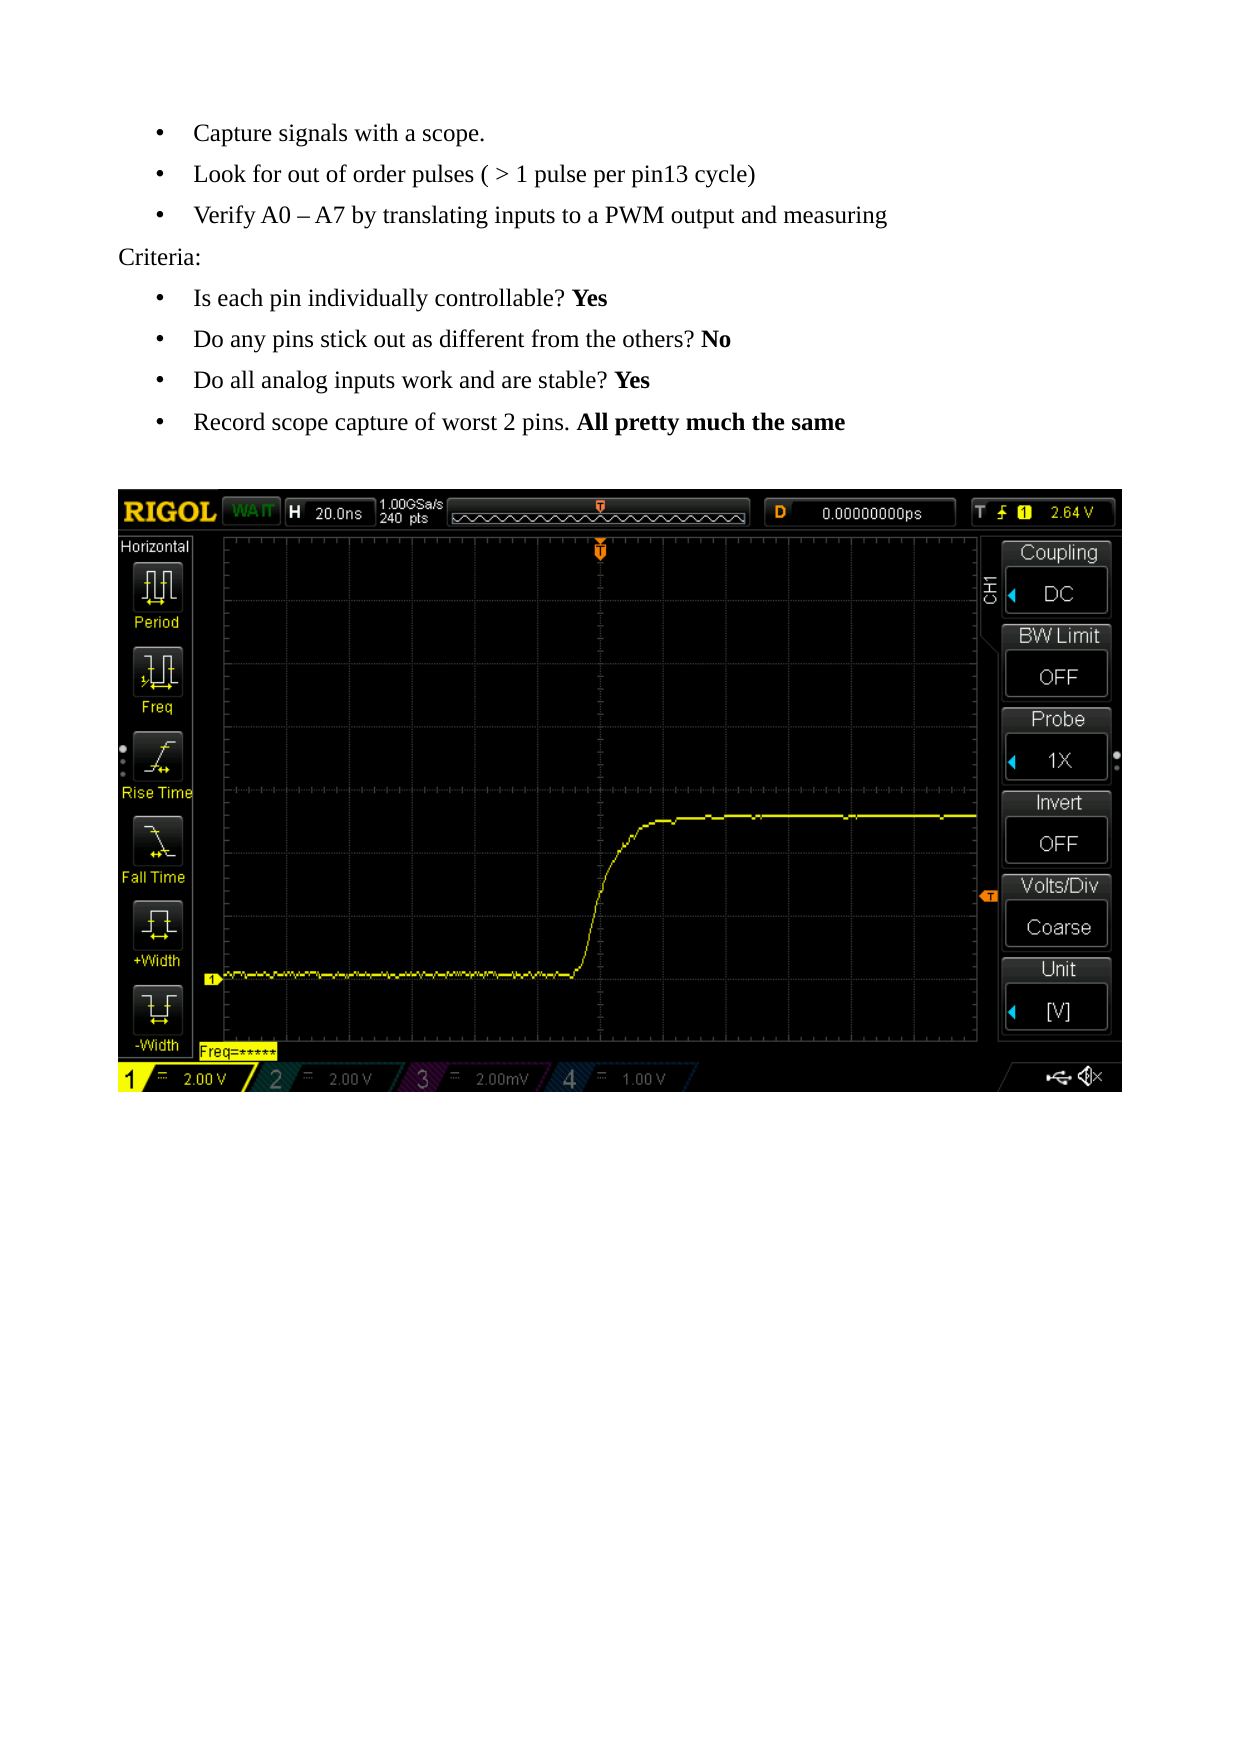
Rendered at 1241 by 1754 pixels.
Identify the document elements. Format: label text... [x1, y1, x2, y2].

list Is each pin individually controllable? Yes [156, 283, 1122, 312]
list Look for out of order pulses ( > 1 pulse per pin13 cycle) [156, 159, 1122, 188]
list Verify A0 – A7 by translating inputs to a PWM output and measuring [156, 201, 1122, 229]
text Criteria: [118, 242, 1122, 271]
list Capture signals with a scope. [156, 118, 1122, 147]
list Do all analog inputs work and are stable? Yes [156, 366, 1122, 394]
list Record scope capture of worst 2 pins. All pretty much the same [156, 407, 1122, 436]
list Do any pins stick out as different from the others? No [156, 324, 1122, 353]
